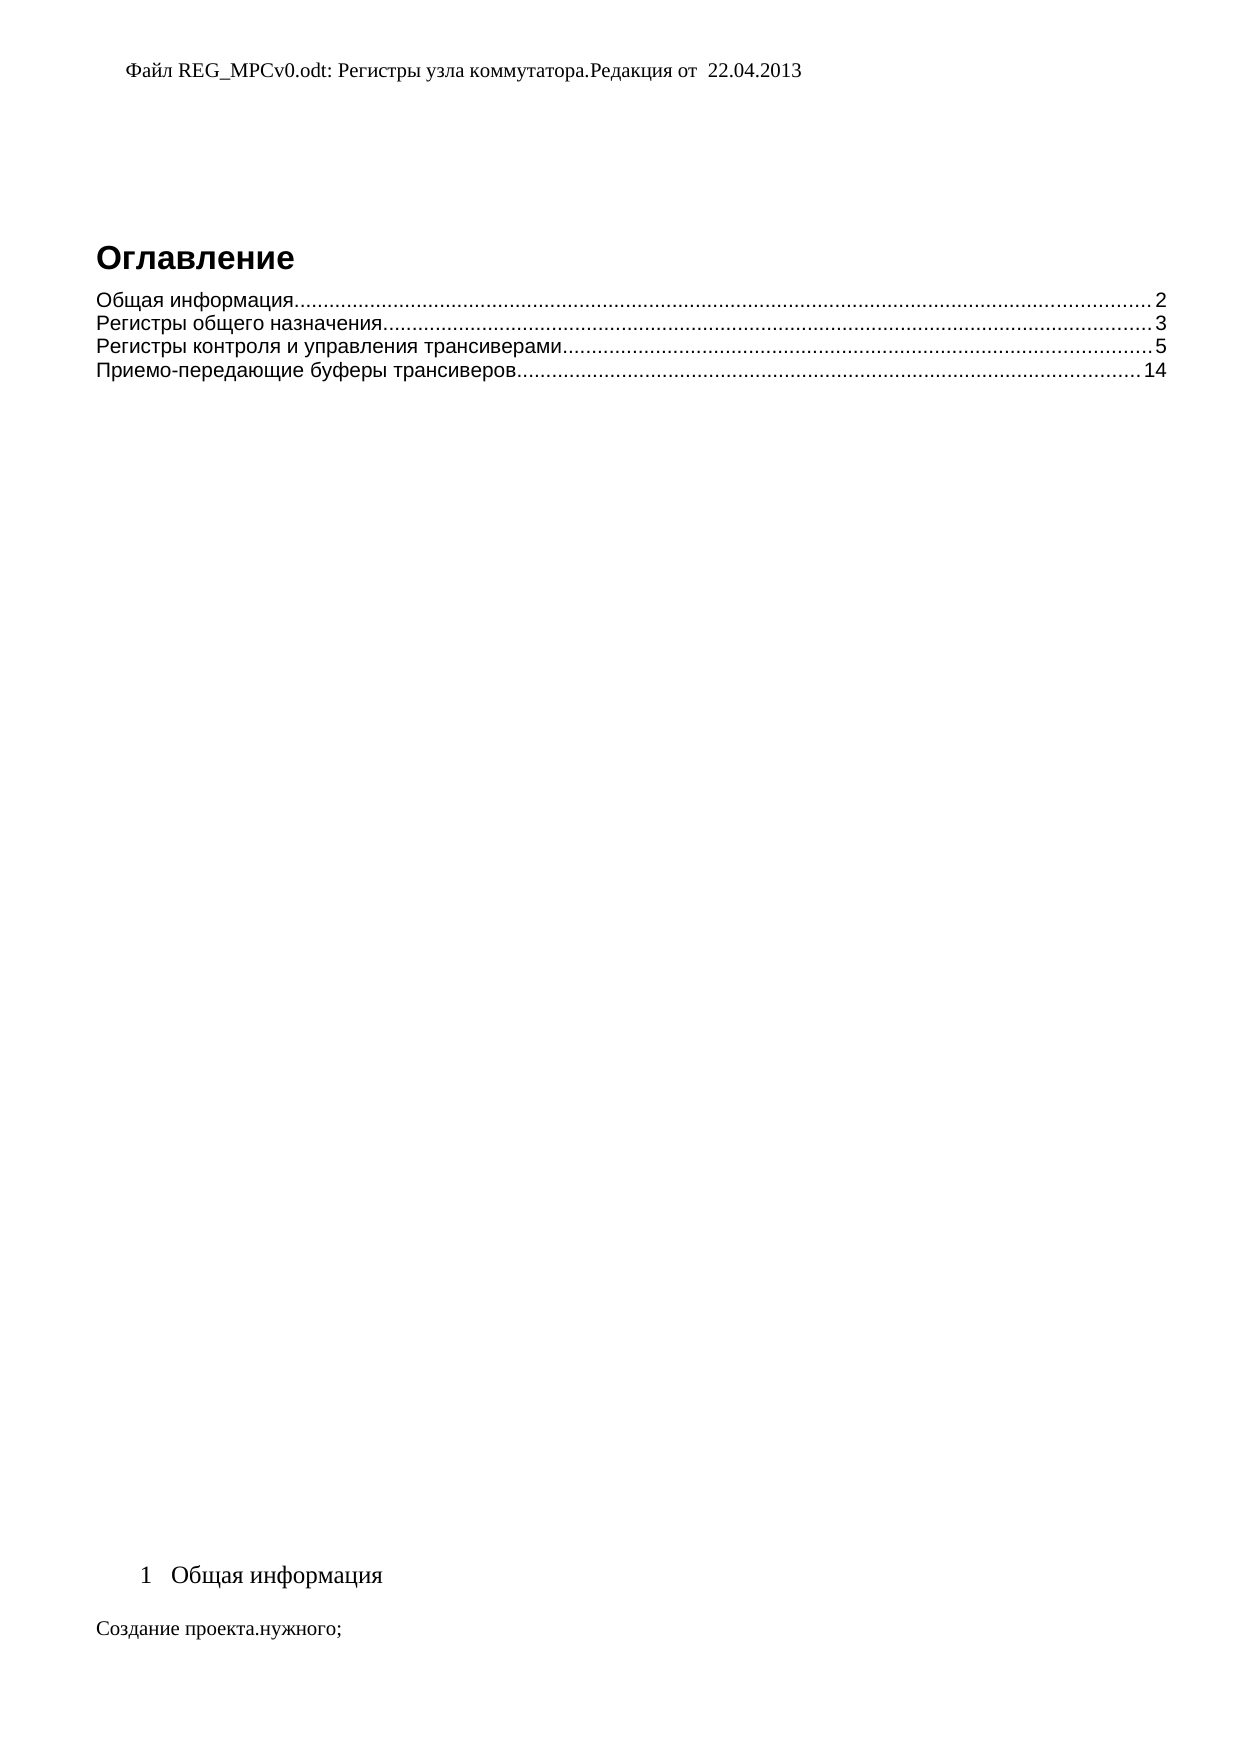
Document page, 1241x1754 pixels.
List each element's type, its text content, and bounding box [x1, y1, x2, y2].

text Приемо-передающие буферы трансиверов 14 [96, 358, 1167, 382]
text Регистры контроля и управления трансиверами 5 [96, 335, 1167, 358]
list Общая информация [133, 1561, 1167, 1589]
text Создание проекта.нужного; [96, 1616, 1167, 1639]
subtitle Оглавление [96, 239, 1167, 276]
text Регистры общего назначения 3 [96, 312, 1167, 335]
text Общая информация 2 [96, 289, 1167, 312]
